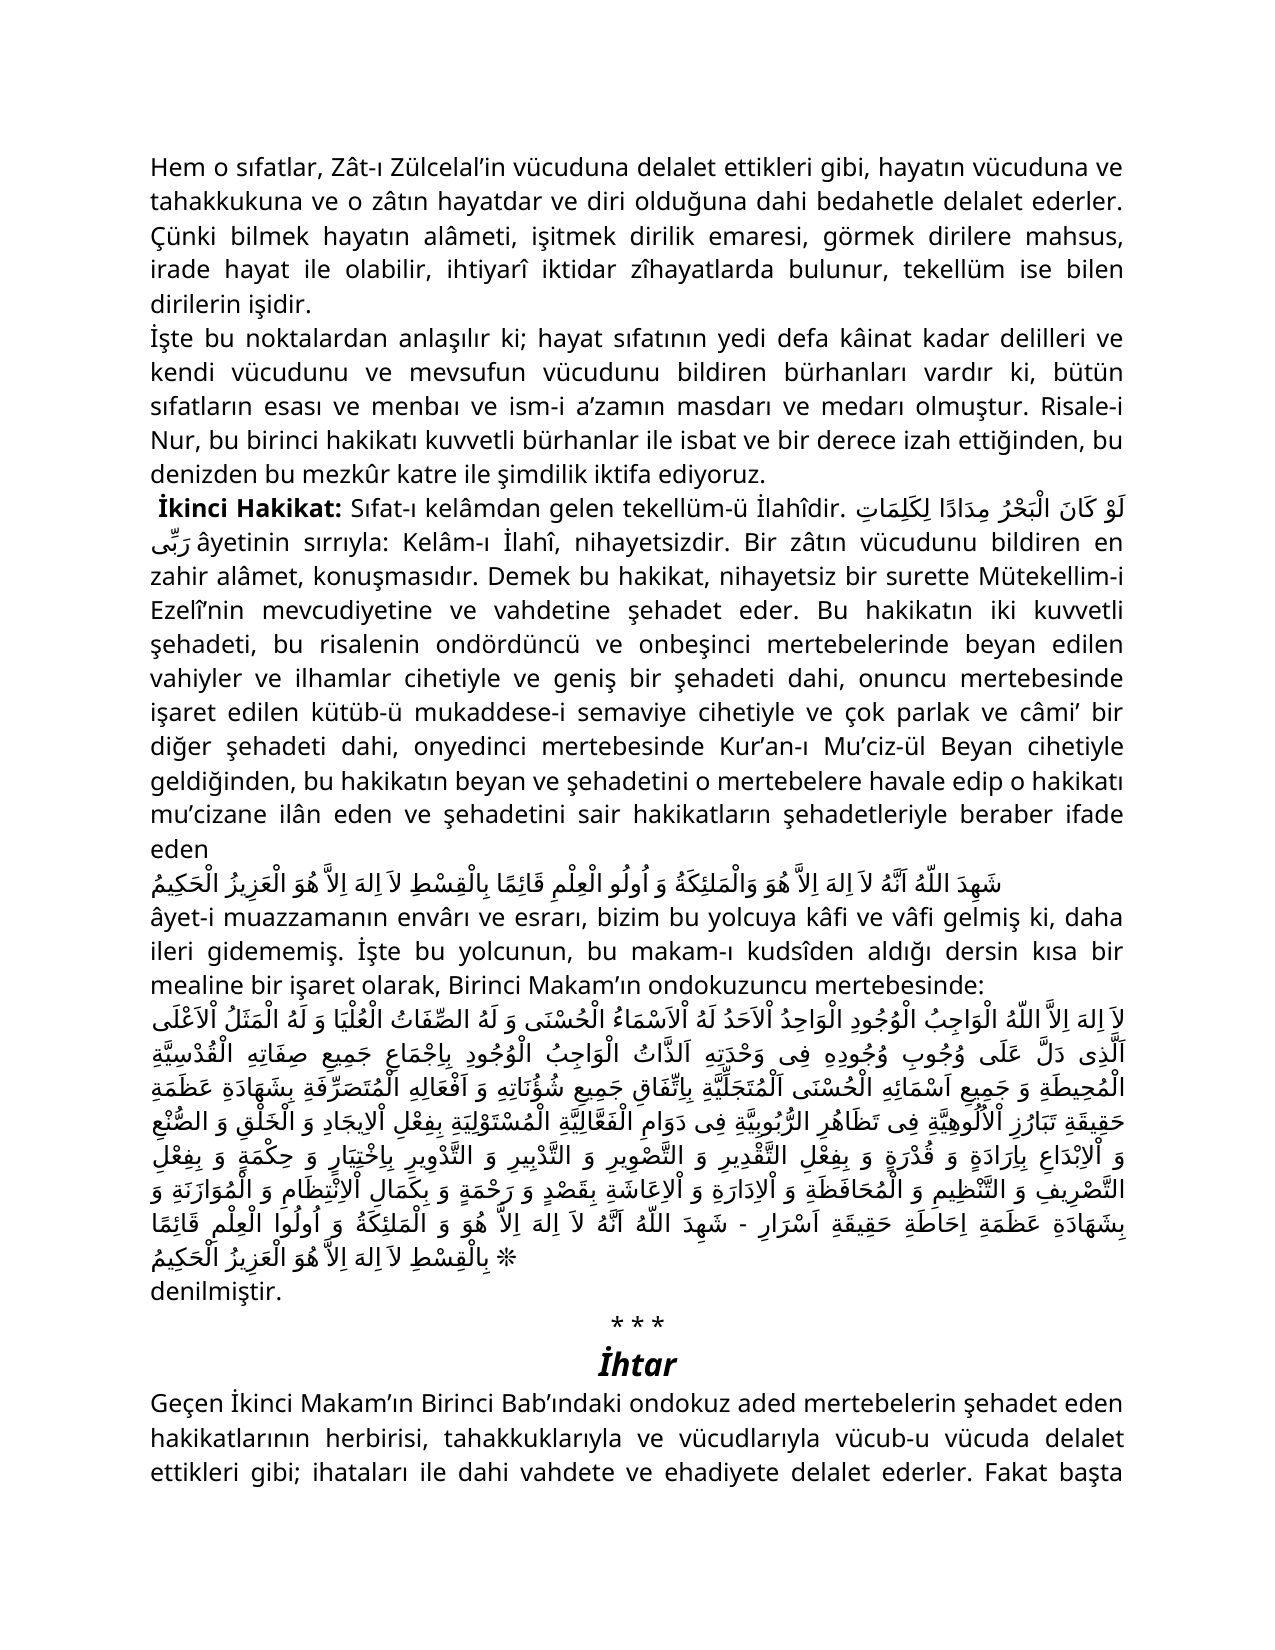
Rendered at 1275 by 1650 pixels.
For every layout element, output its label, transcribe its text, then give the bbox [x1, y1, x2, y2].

text âyet-i muazzamanın envârı ve esrarı, bizim bu yolcuya kâfi ve vâfi gelmiş ki, daha ileri gidememiş. İşte bu yolcunun, bu makam-ı kudsîden aldığı dersin kısa bir mealine bir işaret olarak, Birinci Makam’ın ondokuzuncu mertebesinde: [150, 899, 1125, 1002]
text Hem o sıfatlar, Zât-ı Zülcelal’in vücuduna delalet ettikleri gibi, hayatın vücuduna ve tahakkukuna ve o zâtın hayatdar ve diri olduğuna dahi bedahetle delalet ederler. Çünki bilmek hayatın alâmeti, işitmek dirilik emaresi, görmek dirilere mahsus, irade hayat ile olabilir, ihtiyarî iktidar zîhayatlarda bulunur, tekellüm ise bilen dirilerin işidir. [150, 150, 1125, 320]
text Geçen İkinci Makam’ın Birinci Bab’ındaki ondokuz aded mertebelerin şehadet eden hakikatlarının herbirisi, tahakkuklarıyla ve vücudlarıyla vücub-u vücuda delalet ettikleri gibi; ihataları ile dahi vahdete ve ehadiyete delalet ederler. Fakat başta sarihan vücudu isbat ettikleri cihetle, vücub-u vücudun delilleri sayılmış. İkinci Makam’ın İkinci Bab’ı ise; başta ve sarahatla vahdeti ve içinde vücudu isbat ettiği haysiyetiyle, tevhid bürhanları denilir. Yoksa her ikisi, her ikisini isbat eder. Farklarına işaret için Birinci Bab’da بِشَهَادَةِ عَظَمَةِ اِحَاطَةِ حَقِيقَةِ , İkinci Bab’da vahdet görünür gibi zuhuruna işareten بِمُشَاهَدَةِ عَظَمَةِ اِحَاطَةِ حَقِيقَةِ fıkraları tekrar ediliyor. Gelecek İkinci Bab’ın mertebelerini Birinci Bab gibi izah etmeye niyet etmiştim. Fakat bazı hallerin mümanaatıyla, ihtisara ve icmale mecburum. Hakkıyla beyan etmeyi Risale-i Nur’a havale ediyoruz. [150, 1386, 1125, 1488]
text * * * [150, 1308, 1125, 1342]
text شَهِدَ اللّهُ اَنَّهُ لاَ اِلهَ اِلاَّ هُوَ وَالْمَلئِكَةُ وَ اُولُو الْعِلْمِ قَائِمًا بِالْقِسْطِ لاَ اِلهَ اِلاَّ هُوَ الْعَزِيزُ الْحَكِيمُ [150, 865, 1125, 899]
text denilmiştir. [150, 1274, 1125, 1308]
text İşte bu noktalardan anlaşılır ki; hayat sıfatının yedi defa kâinat kadar delilleri ve kendi vücudunu ve mevsufun vücudunu bildiren bürhanları vardır ki, bütün sıfatların esası ve menbaı ve ism-i a’zamın masdarı ve medarı olmuştur. Risale-i Nur, bu birinci hakikatı kuvvetli bürhanlar ile isbat ve bir derece izah ettiğinden, bu denizden bu mezkûr katre ile şimdilik iktifa ediyoruz. [150, 320, 1125, 491]
text İkinci Hakikat: Sıfat-ı kelâmdan gelen tekellüm-ü İlahîdir. لَوْ كَانَ الْبَحْرُ مِدَادًا لِكَلِمَاتِ رَبِّى âyetinin sırrıyla: Kelâm-ı İlahî, nihayetsizdir. Bir zâtın vücudunu bildiren en zahir alâmet, konuşmasıdır. Demek bu hakikat, nihayetsiz bir surette Mütekellim-i Ezelî’nin mevcudiyetine ve vahdetine şehadet eder. Bu hakikatın iki kuvvetli şehadeti, bu risalenin ondördüncü ve onbeşinci mertebelerinde beyan edilen vahiyler ve ilhamlar cihetiyle ve geniş bir şehadeti dahi, onuncu mertebesinde işaret edilen kütüb-ü mukaddese-i semaviye cihetiyle ve çok parlak ve câmi’ bir diğer şehadeti dahi, onyedinci mertebesinde Kur’an-ı Mu’ciz-ül Beyan cihetiyle geldiğinden, bu hakikatın beyan ve şehadetini o mertebelere havale edip o hakikatı mu’cizane ilân eden ve şehadetini sair hakikatların şehadetleriyle beraber ifade eden [150, 491, 1125, 865]
subtitle İhtar [150, 1342, 1125, 1386]
text لاَ اِلهَ اِلاَّ اللّهُ الْوَاجِبُ الْوُجُودِ الْوَاحِدُ اْلاَحَدُ لَهُ اْلاَسْمَاءُ الْحُسْنَى وَ لَهُ الصِّفَاتُ الْعُلْيَا وَ لَهُ الْمَثَلُ اْلاَعْلَى اَلَّذِى دَلَّ عَلَى وُجُوبِ وُجُودِهِ فِى وَحْدَتِهِ اَلذَّاتُ الْوَاجِبُ الْوُجُودِ بِاِجْمَاعِ جَمِيعِ صِفَاتِهِ الْقُدْسِيَّةِ الْمُحِيطَةِ وَ جَمِيعِ اَسْمَائِهِ الْحُسْنَى اَلْمُتَجَلِّيَّةِ بِاِتِّفَاقِ جَمِيعِ شُؤُنَاتِهِ وَ اَفْعَالِهِ الْمُتَصَرِّفَةِ بِشَهَادَةِ عَظَمَةِ حَقِيقَةِ تَبَارُزِ اْلاُلُوهِيَّةِ فِى تَظَاهُرِ الرُّبُوبِيَّةِ فِى دَوَامِ الْفَعَّالِيَّةِ الْمُسْتَوْلِيَةِ بِفِعْلِ اْلاِيجَادِ وَ الْخَلْقِ وَ الصُّنْعِ وَ اْلاِبْدَاعِ بِاِرَادَةٍ وَ قُدْرَةٍ وَ بِفِعْلِ التَّقْدِيرِ وَ التَّصْوِيرِ وَ التَّدْبِيرِ وَ التَّدْوِيرِ بِاِخْتِيَارٍ وَ حِكْمَةٍ وَ بِفِعْلِ التَّصْرِيفِ وَ التَّنْظِيمِ وَ الْمُحَافَظَةِ وَ اْلاِدَارَةِ وَ اْلاِعَاشَةِ بِقَصْدٍ وَ رَحْمَةٍ وَ بِكَمَالِ اْلاِنْتِظَامِ وَ الْمُوَازَنَةِ وَ بِشَهَادَةِ عَظَمَةِ اِحَاطَةِ حَقِيقَةِ اَسْرَارِ - شَهِدَ اللّهُ اَنَّهُ لاَ اِلهَ اِلاَّ هُوَ وَ الْمَلئِكَةُ وَ اُولُوا الْعِلْمِ قَائِمًا بِالْقِسْطِ لاَ اِلهَ اِلاَّ هُوَ الْعَزِيزُ الْحَكِيمُ ❊ [150, 1002, 1125, 1274]
